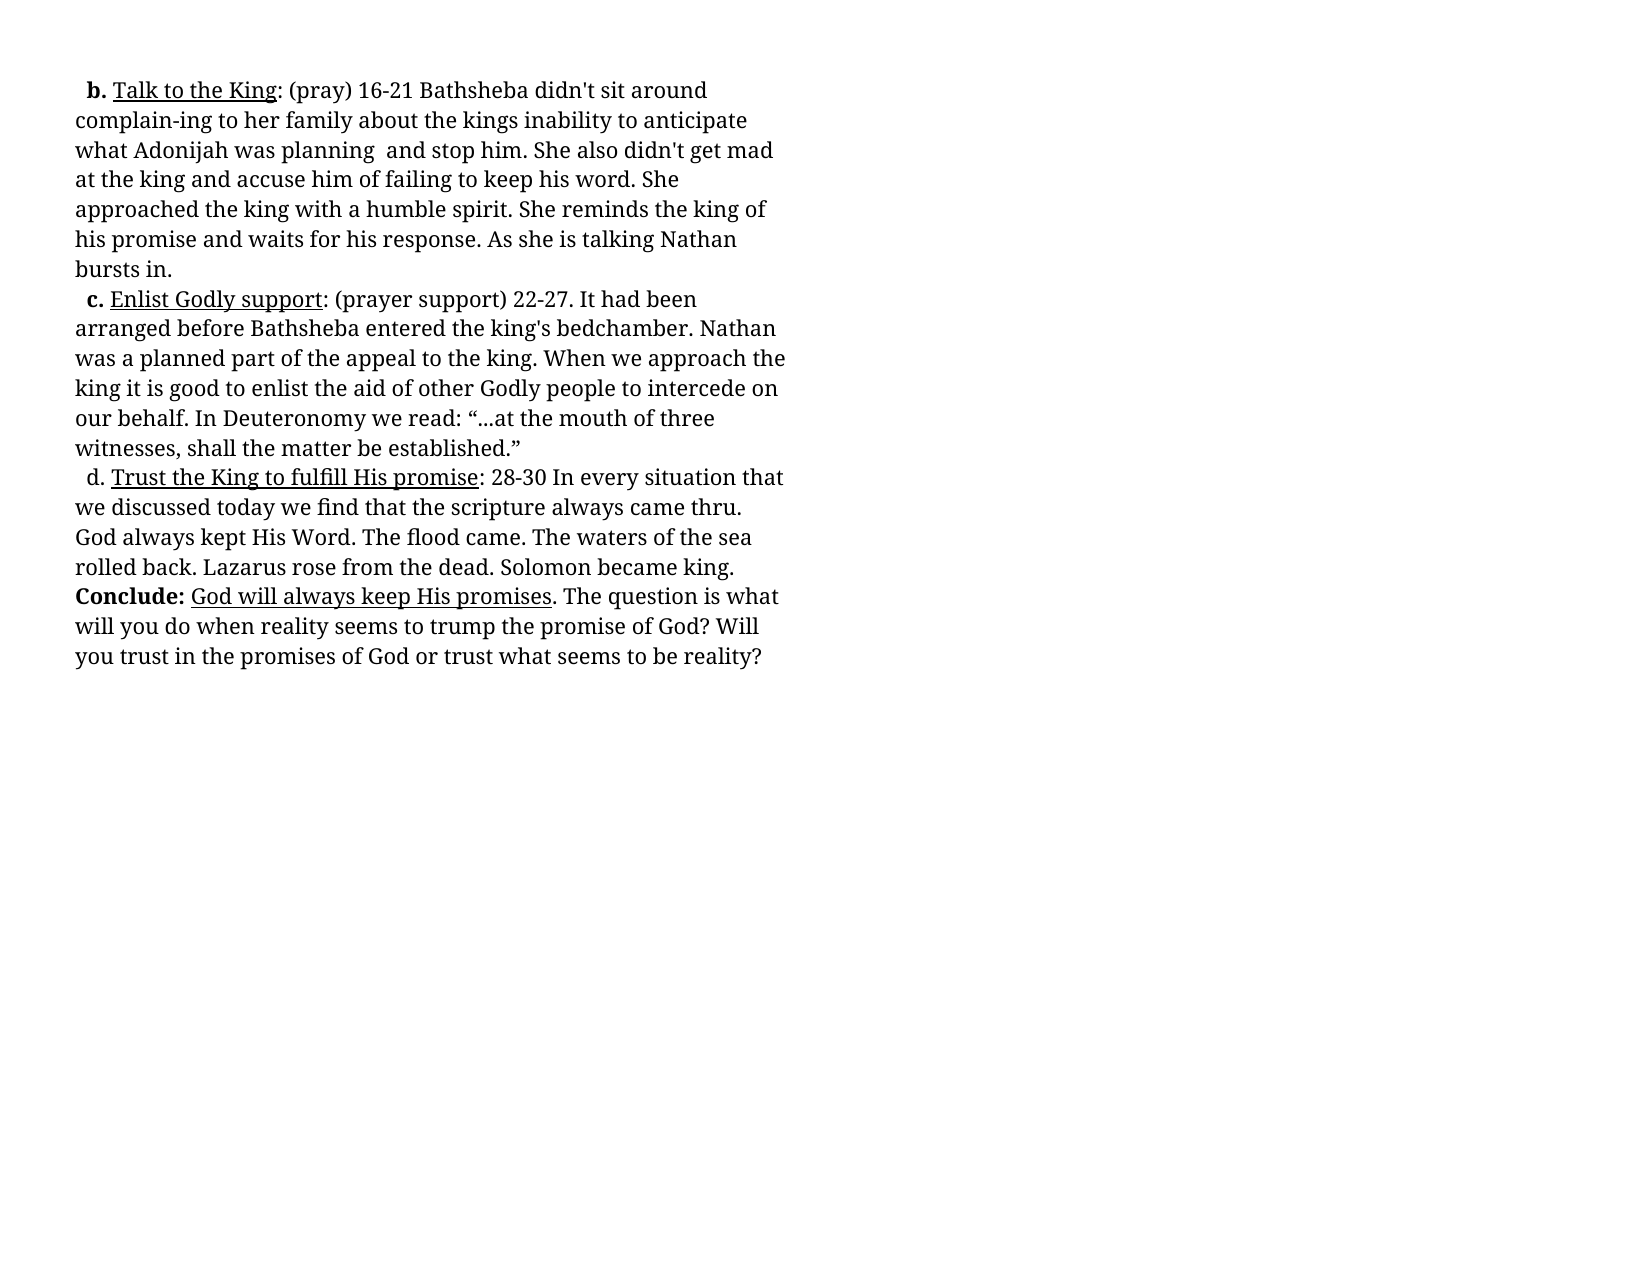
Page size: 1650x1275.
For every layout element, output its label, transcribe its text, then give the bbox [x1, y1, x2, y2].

subtitle b. Talk to the King: (pray) 16-21 Bathsheba didn't sit around complain-ing to her family about the kings inability to anticipate what Adonijah was planning and stop him. She also didn't get mad at the king and accuse him of failing to keep his word. She approached the king with a humble spirit. She reminds the king of his promise and waits for his response. As she is talking Nathan bursts in. [75, 75, 787, 283]
subtitle d. Trust the King to fulfill His promise: 28-30 In every situation that we discussed today we find that the scripture always came thru. God always kept His Word. The flood came. The waters of the sea rolled back. Lazarus rose from the dead. Solomon became king. [75, 462, 787, 581]
subtitle Conclude: God will always keep His promises. The question is what will you do when reality seems to trump the promise of God? Will you trust in the promises of God or trust what seems to be reality? [75, 581, 787, 671]
subtitle c. Enlist Godly support: (prayer support) 22-27. It had been arranged before Bathsheba entered the king's bedchamber. Nathan was a planned part of the appeal to the king. When we approach the king it is good to enlist the aid of other Godly people to intercede on our behalf. In Deuteronomy we read: “...at the mouth of three witnesses, shall the matter be established.” [75, 283, 787, 462]
